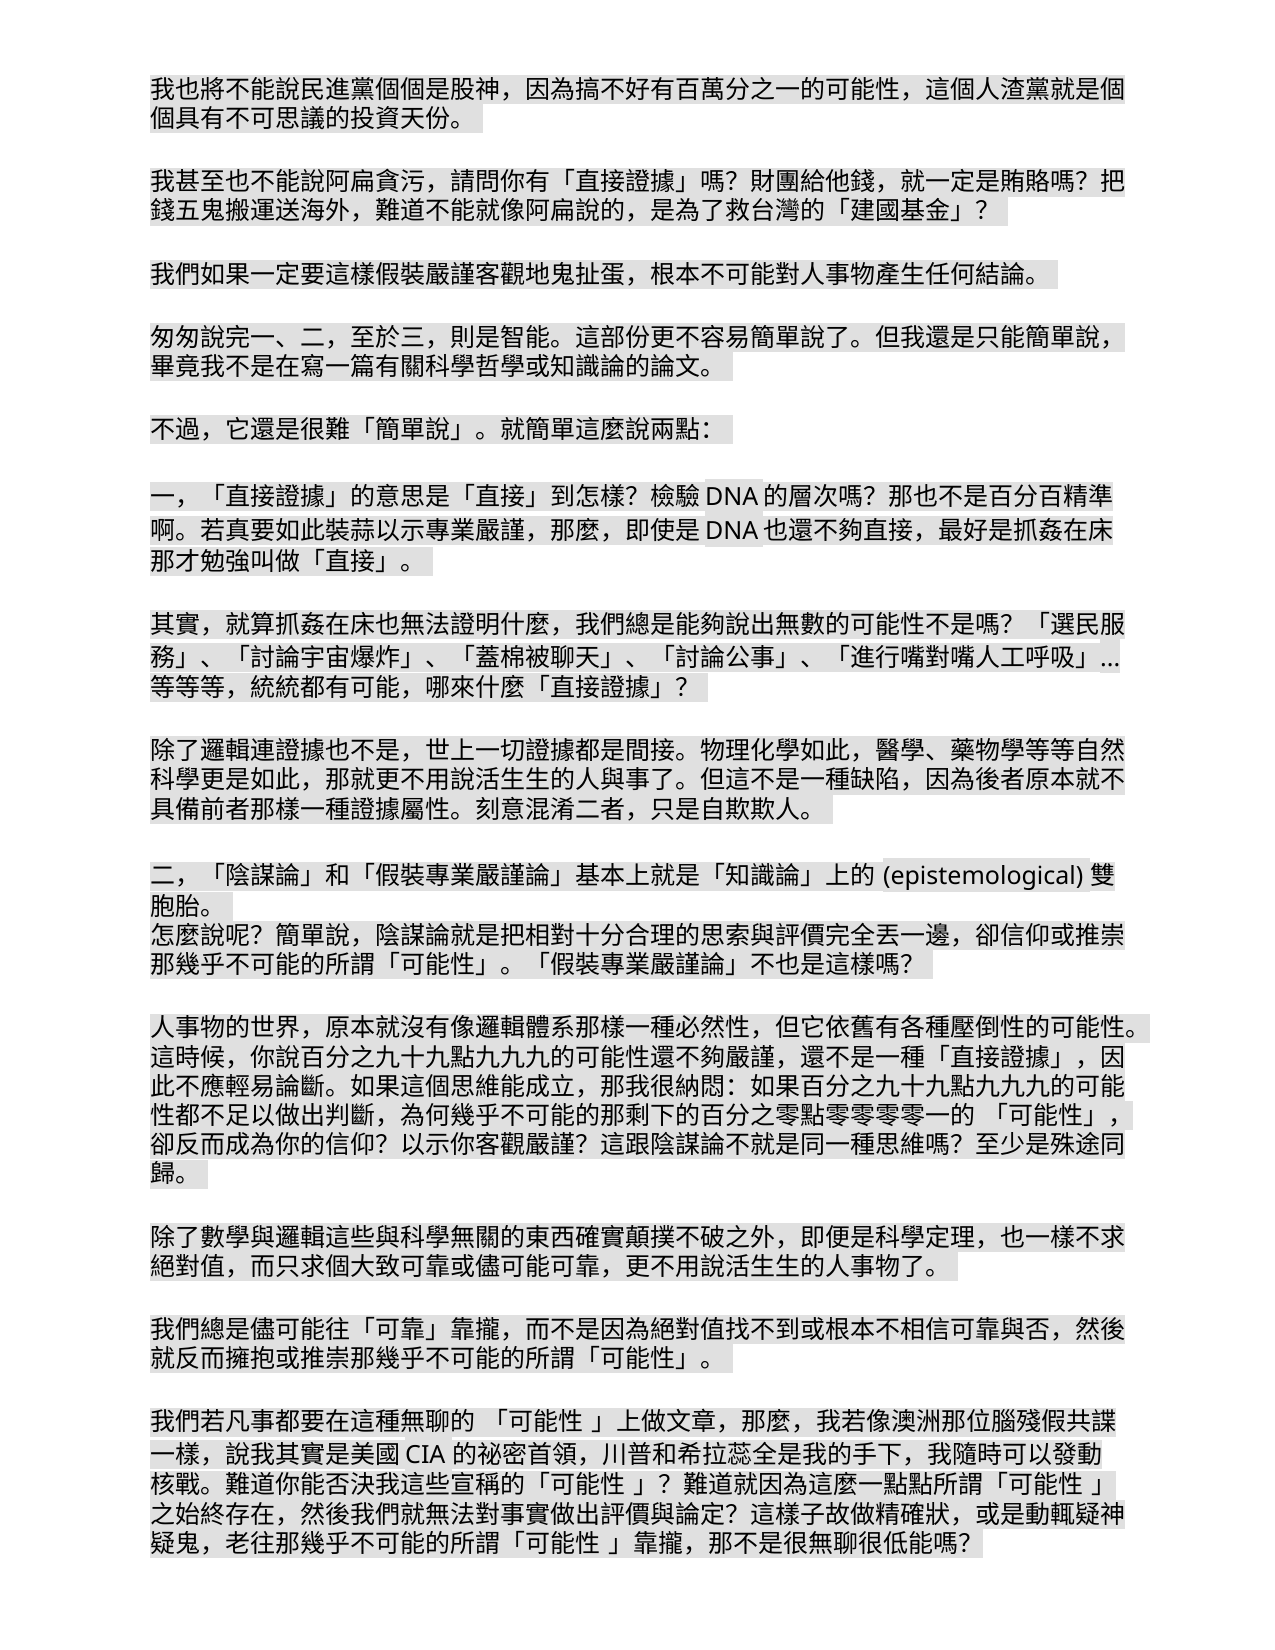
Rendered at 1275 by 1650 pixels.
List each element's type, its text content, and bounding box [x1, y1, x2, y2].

text 「陰謀論」和「假裝專業嚴謹論」是雙胞胎 陳真 2019. 12. 17. 有點無謂，但還是說一下。 有三種因素影響判斷，一圈子，二歷史，三智能。 先說一： 圈內圈外，一牆之隔，眼光大不同。黑道如此，白道也一樣，學界醫界如此，演藝界也一樣，政治當然也不例外。 在演藝界，有哪些潛規則，圈內人心知肚明，要求什麼「直接證據」只是裝蒜。既然都潛了，哪還會有什麼證據？很多時候叫做不證自明(self-evident) 或是普通常識，簡單說就是「用肚臍想也知道」。 地方上，誰在買票，誰包工程，誰是內線股神，誰扯爛污，哪些公司怎麼官商勾結，哪些官員民代哪些單位貪了多少，怎麼貪，紅包行情如何，怎麼賣官，如何鬻爵，怎麼散播謠言，如何綁標圍標，如何卡位搶資源，誰不知道？圈內人都知道。 許多時候，上演的根本就是黑白兩道動作片，非常「直接」，毫不「陰謀」，只差沒把手榴彈扔幾顆出來而已。別說你不知道，而是應該說，倘若你是圈內人，你不想知道都很難。 比方說，我知道台灣絕大多數的醫生拿藥商的各種好處。倘若你要跟我拿什麼「直接證據」，那你就是在裝蒜，要不就是真的很外行。 比方說，我知道許多人渣政客是股神兼土地公，很會炒股票，炒地皮。倘若你要跟我拿什麼「直接證據」，那你就是在裝蒜，要不就是真的很外行。 比方說，我知道很多政治人物有許多人頭帳戶，好收取黑心錢。倘若你要跟我拿什麼「直接證據」，那你就是在裝蒜，要不就是真的很外行。 比方說，我知道人渣黨長年以公帑豢養網軍，在網路上無惡不作，造謠抹黑，為非作歹。倘若你跟我拿什麼「直接證據」，那你就是在裝蒜，要不就是真的很外行。 比方說，我知道蔡英文當權下的整體貪腐狀況，比阿扁時期嚴重百倍；從點到面，全面擴散，貪腐入骨。倘若你跟我拿什麼「直接證據」，那你就是在裝蒜，要不就是真的很外行。 證據呢？證據就在眼前。但你拿得出來嗎？當然拿得出來，許多時候我們根本就是某種當事人或見證者，怎麼會沒有證據？甚至每個細節都知道得一清二楚，怎麼會沒證據？問題是你沒法拿出來，甚至沒法講，因為牽扯太廣，相關人士沒有人想惹麻煩；你就算講了，也不用期待有人會願意出來幫你作證。 我這樣描述，其實還是不太對，太幼稚了，因為這聽起來好像還是很「內幕」很「神祕」很「陰謀論」似的，但現實狀況卻非如此。大多事情根本就是明著幹，大家都知道。有誰不知道嗎？有！中間選民不知道，腦殘生物不知道，對現實興趣缺缺者不知道，假裝專業嚴謹者「假裝不知道」。 他們之所以不知道，有其主觀因素之「不想知道」或「假裝不知道」，也有客觀的圍牆因素，也就是圈內圈外之隔。在圈內，這樣搞那樣搞，其實大多是很透明很公開的，就像一種「文化」，大家都知道，沒有什麼證據不證據的。 至於二，就是理解歷史。意思是說，你不一定要隸屬圈內才能知道圈內事。比方說，我不一定要成為道上兄弟才能知道黑道上的事。那我該怎麼做才能一窺圈內究竟呢？很簡單。持之以恆。久而久之，你就會是個專家。所謂專家的意思是：我雖然不一定能充份判定個別人事物，但我必然擁有關於整體狀況的一種基礎知識，我不可能每次都回到原點去要求什麼證據；除非你不是專家，太外行了。 比方說，今天倘若有人跟我要國民黨殺害林義雄一家人的直接證據，我會覺得對方有點腦殘，他太狀況外了，要不就是故意裝蒜，假裝專業嚴謹。 今天，如果有人跟我要比方說「蔡英文是舊黨國餘孽」的「直接證據」，我會覺得對方有點腦殘，要不然怎麼會這麼無知？這只是所有稍微了解台灣政治的人都知道的普通常識，你卻還要什麼「證據」？這意味著什麼呢？意味著你對整體缺乏理解，於是你就會不知不覺地把一種整體狀況下的基礎知識或普通常識，當成一種有待查證的獨立事件，然後蠢到爆地假裝專業嚴謹地進行什麼查證。 對於整體具有一種時間縱深的理解很重要，因為那是你據以形成各種判斷的基礎。 倒過來說也一樣，你不可能吃三天青菜就想上西天。 比方說，市面上很多「學者專家」，我從黨外時代寫文章就經常稱呼這些人是「座談會專家」，用現在的話來講，有點類似「名嘴」。但我不喜歡污名化「名嘴」這個稱號，因為我認為有些名嘴還是很內行很認真、言之有物的，例如黃暐瀚；雖然人數佔比極低，但依然還是存在具有相當可信度或至少不會不懂裝懂的名嘴。 反倒是那些職業欄具有所謂「學者專家」頭銜的，才是我所批評的「座談會專家」。這些人，往往這個也談，那個也談，但你一聽就知道很外行，外行到外太空去了，屬於孤狗大學畢業，現買現賣，知一說百，卻又裝模作樣，引經據典，假裝專業嚴謹；寫起文章往往很喜歡故意講一堆不相關之術語，或是大量引用純屬裝飾之各種細節資料，好讓一些蠢蛋以為他們真的是什麼專家。 所謂「裝飾」，指的是他所引用的那些為了嚇唬人的資料細節，跟他想說的論點根本風馬牛不相及，扯不上絲毫關係。寫到這，我突然想到一位姓藍弋丰的「專欄作家」，便是一例。 這類「座談會專家」又分成三種：一種無知，一種無品，一種無知又無品。 前些日子，看到一個綠油油的什麼「藍弋丰專欄」，講玻利維亞： https://bit.ly/2M0IFWt 我一看，我的天啊！真是有夠離譜，我真是不敢相信我的眼睛！這是在小學生在寫作文吧，作者知道自己在寫什麼嗎？ 但我相信，一般人一定看得心生佩服，以為他很懂，因為通篇充斥各種所謂「資料」，實際上卻全是修辭，毫無使用資料的基本能力。 我只能說，這有三種可能，一種是真的無知，一種是存心無恥瞎掰，好為某一方勢力洗腦大眾，第三種可能就是無知與無恥兼具。 比方這位藍作家說，玻國總統莫拉萊斯「從永遠的領袖，一夕之間人人喊打」。這就是無聊修辭，而且完全不符基本事實。莫拉萊斯是因為軍警挾外自重，並且威脅使用武力，方才被迫流亡，而不是什麼「一夕之間人人喊打」。 莫拉萊斯把重要產業收歸國有，藉以減少跨國財團長年搜刮玻國豐富的天然資源之暴利，用來發展基礎民生設施及脫貧，藍作家卻把這樣一種成就，竟然說成是對財團的「搶劫」。然後說：「以後還有哪個冤大頭會來投資？沒有外國企業來投資，又哪來的投資成果可供劫收？這種無本生意只能做一次而已。」 很荒唐吧！一個人，明明對他講述的東西完全一無所知 (或假裝無知)，居然也能煞有介事地鬼扯成這樣，他是以為台灣人都是文盲或腦殘嗎？ 哪個外資不想去玻利維亞大撈一筆？但是，掠奪暴利的機會沒了，將近半數的玻國鋰礦股份落到中國手裏，於是引來殺機。就如Noam Chomsky在聲援文章中所說，「十幾年來，位於玻利維亞首都拉巴斯的美國大使館政治運作中心，曾經表明美國有兩套顛覆計畫：計畫 A 是發動政變，計畫 B 則是直接殺害莫拉萊斯總統。」原因無它，因為他一腳踩進了中美新冷戰的複雜關係之中，再加上鋰礦之國際戰略價值，於是成為美國的眼中釘。 藍作家還有一堆蠢話，我就不浪費時間反駁了，只是以之為例，說明世上種種文字之荒唐可笑。 昨天吃宵夜時，看到火鍋大王的一段視頻，批評一個真的會笑死人的「大學者」： https://bit.ly/2POUsbJ 我一看，也是一樣我的天啊！這是哪門子學者？連鬼扯蛋的能力也沒有。就跟我之前批評的那個用來製造假匪諜的「麥卡錫五法」推手之一沈伯洋先生一樣，很像小朋友在寫東西，智能水平非常低： https://bit.ly/2sA7668 哪天我若想要鬼扯蛋來唬人，應該也還是能夠在理性水平上得高分，因為就算要存心鬼扯蛋，也不需要搞得這麼低能吧？可悲的是，一般人沒有鑑賞能力，很容易被頭銜或純屬裝飾的引經據典或資料細節所迷惑。 我還沒講完關於理解歷史之所謂持之以恆。意思是說，你不太可能對某個人事物在短期內形成具有原創性的深刻判斷，除非你對它具有一種歷史性的長期理解。也就是說，對於某種東西，當你長期追蹤了解它時，你就不會自欺欺人地老是講什麼證據不證據的。 我這樣講很容易引起誤解，彷彿證據不重要。我沒說不重要，我是說，我們判斷非關科學的東西，跟判斷科學真假值是不太一樣的理性思維。如果我們要裝模作樣地把所謂「硬科學」例如物理化學上的那一套驗證程序，用來評價非關科學的東西，那我們將會得到一個結論就是：我們什麼都不知道。 比方說： 我將不能說以前國、民兩黨都很喜歡搞賄選，因為我沒有什麼「直接證據」；我們家因為有我這個黨外人士在，向來也沒有人敢來家裏賄選。 我也不能說台灣很多醫生拿藥商好處，因為我不曾親眼見過，我手上也沒有任何一刀斃命的證據。 我也不能說蔡英文家族炒地皮，因為說不定有千萬分之一的可能性人家真的是具有神一般的慧眼，事先就能知道哪些土地將要暴漲。 我也將不能說民進黨個個是股神，因為搞不好有百萬分之一的可能性，這個人渣黨就是個個具有不可思議的投資天份。 我甚至也不能說阿扁貪污，請問你有「直接證據」嗎？財團給他錢，就一定是賄賂嗎？把錢五鬼搬運送海外，難道不能就像阿扁說的，是為了救台灣的「建國基金」？ 我們如果一定要這樣假裝嚴謹客觀地鬼扯蛋，根本不可能對人事物產生任何結論。 匆匆說完一、二，至於三，則是智能。這部份更不容易簡單說了。但我還是只能簡單說，畢竟我不是在寫一篇有關科學哲學或知識論的論文。 不過，它還是很難「簡單說」。就簡單這麼說兩點： 一，「直接證據」的意思是「直接」到怎樣？檢驗DNA的層次嗎？那也不是百分百精準啊。若真要如此裝蒜以示專業嚴謹，那麼，即使是DNA也還不夠直接，最好是抓姦在床那才勉強叫做「直接」。 其實，就算抓姦在床也無法證明什麼，我們總是能夠說出無數的可能性不是嗎？「選民服務」、「討論宇宙爆炸」、「蓋棉被聊天」、「討論公事」、「進行嘴對嘴人工呼吸」...等等等，統統都有可能，哪來什麼「直接證據」？ 除了邏輯連證據也不是，世上一切證據都是間接。物理化學如此，醫學、藥物學等等自然科學更是如此，那就更不用說活生生的人與事了。但這不是一種缺陷，因為後者原本就不具備前者那樣一種證據屬性。刻意混淆二者，只是自欺欺人。 二，「陰謀論」和「假裝專業嚴謹論」基本上就是「知識論」上的 (epistemological) 雙胞胎。 怎麼說呢？簡單說，陰謀論就是把相對十分合理的思索與評價完全丟一邊，卻信仰或推崇那幾乎不可能的所謂「可能性」。「假裝專業嚴謹論」不也是這樣嗎？ 人事物的世界，原本就沒有像邏輯體系那樣一種必然性，但它依舊有各種壓倒性的可能性。這時候，你說百分之九十九點九九九的可能性還不夠嚴謹，還不是一種「直接證據」，因此不應輕易論斷。如果這個思維能成立，那我很納悶：如果百分之九十九點九九九的可能性都不足以做出判斷，為何幾乎不可能的那剩下的百分之零點零零零零一的 「可能性」，卻反而成為你的信仰？以示你客觀嚴謹？這跟陰謀論不就是同一種思維嗎？至少是殊途同歸。 除了數學與邏輯這些與科學無關的東西確實顛撲不破之外，即便是科學定理，也一樣不求絕對值，而只求個大致可靠或儘可能可靠，更不用說活生生的人事物了。 我們總是儘可能往「可靠」靠攏，而不是因為絕對值找不到或根本不相信可靠與否，然後就反而擁抱或推崇那幾乎不可能的所謂「可能性」。 我們若凡事都要在這種無聊的 「可能性 」上做文章，那麼，我若像澳洲那位腦殘假共諜一樣，說我其實是美國CIA 的祕密首領，川普和希拉蕊全是我的手下，我隨時可以發動核戰。難道你能否決我這些宣稱的「可能性 」？難道就因為這麼一點點所謂「可能性 」之始終存在，然後我們就無法對事實做出評價與論定？這樣子故做精確狀，或是動輒疑神疑鬼，老往那幾乎不可能的所謂「可能性 」靠攏，那不是很無聊很低能嗎？ [150, 75, 1125, 1558]
